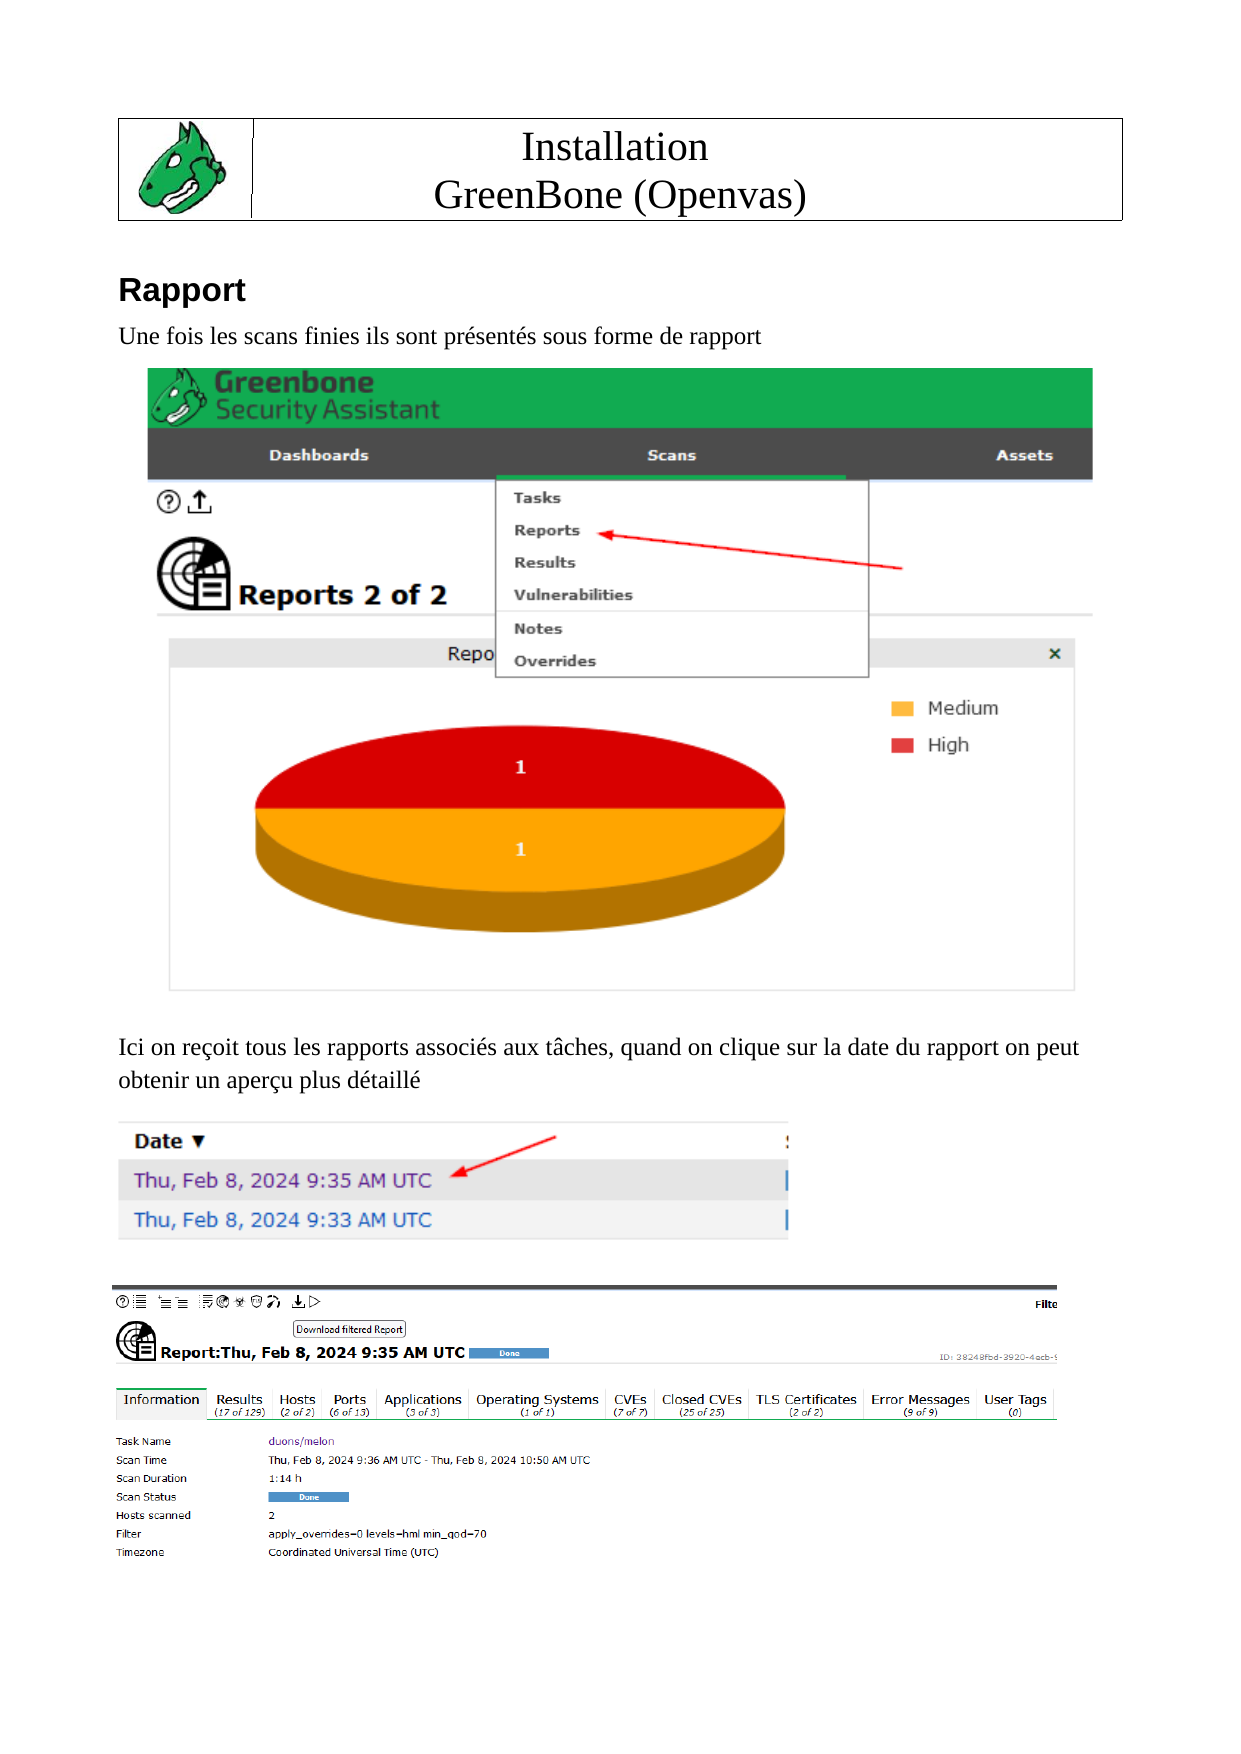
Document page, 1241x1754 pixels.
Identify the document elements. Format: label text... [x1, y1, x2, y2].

picture [147, 368, 1093, 1028]
subtitle Rapport [118, 270, 1122, 309]
text Une fois les scans finies ils sont présentés sous forme de rapport [118, 321, 1122, 350]
picture [138, 121, 237, 214]
picture [112, 1285, 1057, 1611]
picture [114, 1117, 789, 1243]
text Ici on reçoit tous les rapports associés aux tâches, quand on clique sur la date du rapport on peut obtenir un aperçu plus détaillé [118, 369, 1122, 1094]
